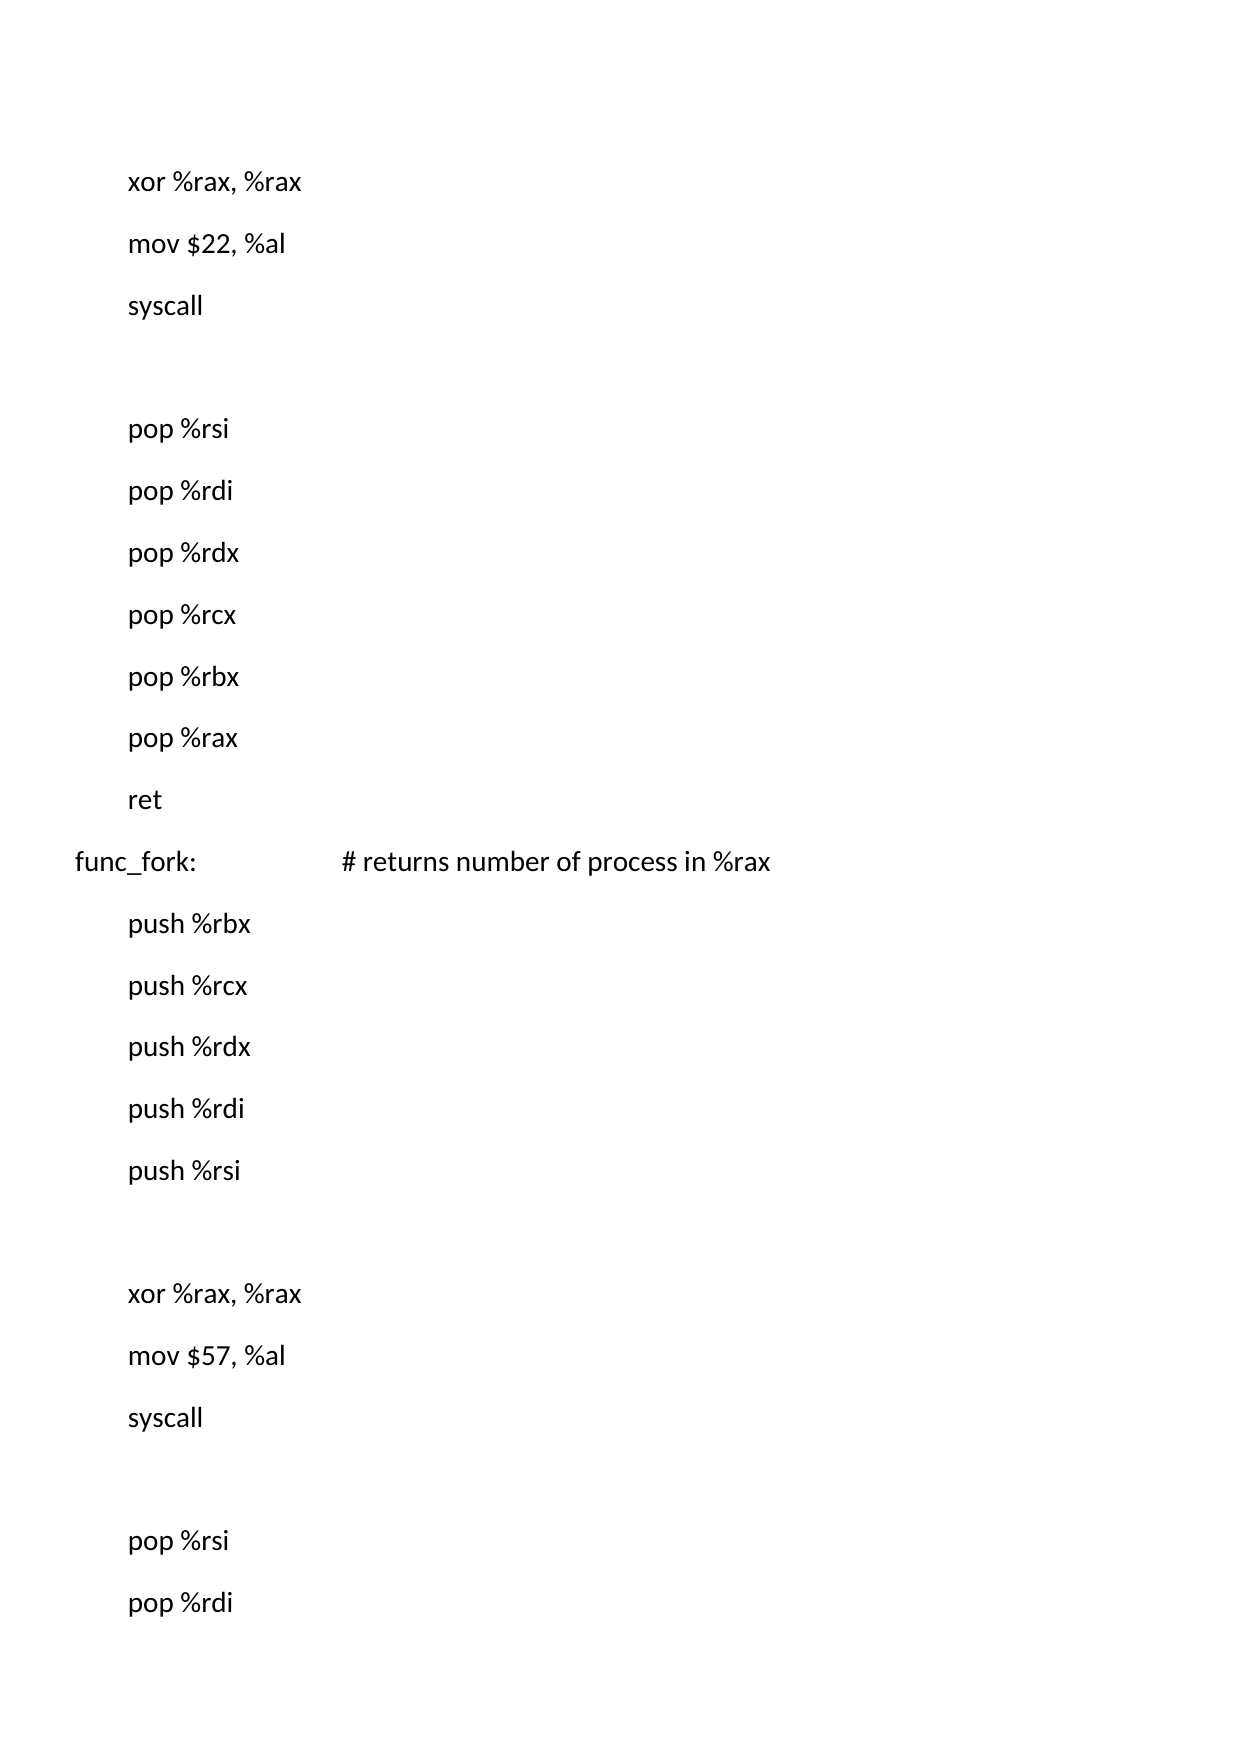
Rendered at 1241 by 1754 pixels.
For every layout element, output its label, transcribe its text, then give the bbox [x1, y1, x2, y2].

text syscall [75, 287, 1165, 323]
text xor %rax, %rax [75, 1275, 1165, 1311]
text push %rbx [75, 905, 1165, 940]
text pop %rax [75, 719, 1165, 755]
text pop %rbx [75, 658, 1165, 693]
text mov $22, %al [75, 225, 1165, 261]
text pop %rsi [75, 1522, 1165, 1558]
text func_fork: # returns number of process in %rax [75, 843, 1165, 879]
text pop %rdx [75, 534, 1165, 570]
text pop %rcx [75, 596, 1165, 632]
text push %rcx [75, 967, 1165, 1002]
text syscall [75, 1399, 1165, 1434]
text push %rsi [75, 1152, 1165, 1187]
text push %rdx [75, 1028, 1165, 1064]
text pop %rsi [75, 411, 1165, 446]
text ret [75, 781, 1165, 817]
text push %rdi [75, 1090, 1165, 1126]
text xor %rax, %rax [75, 163, 1165, 199]
text mov $57, %al [75, 1337, 1165, 1373]
text pop %rdi [75, 1584, 1165, 1620]
text pop %rdi [75, 472, 1165, 508]
